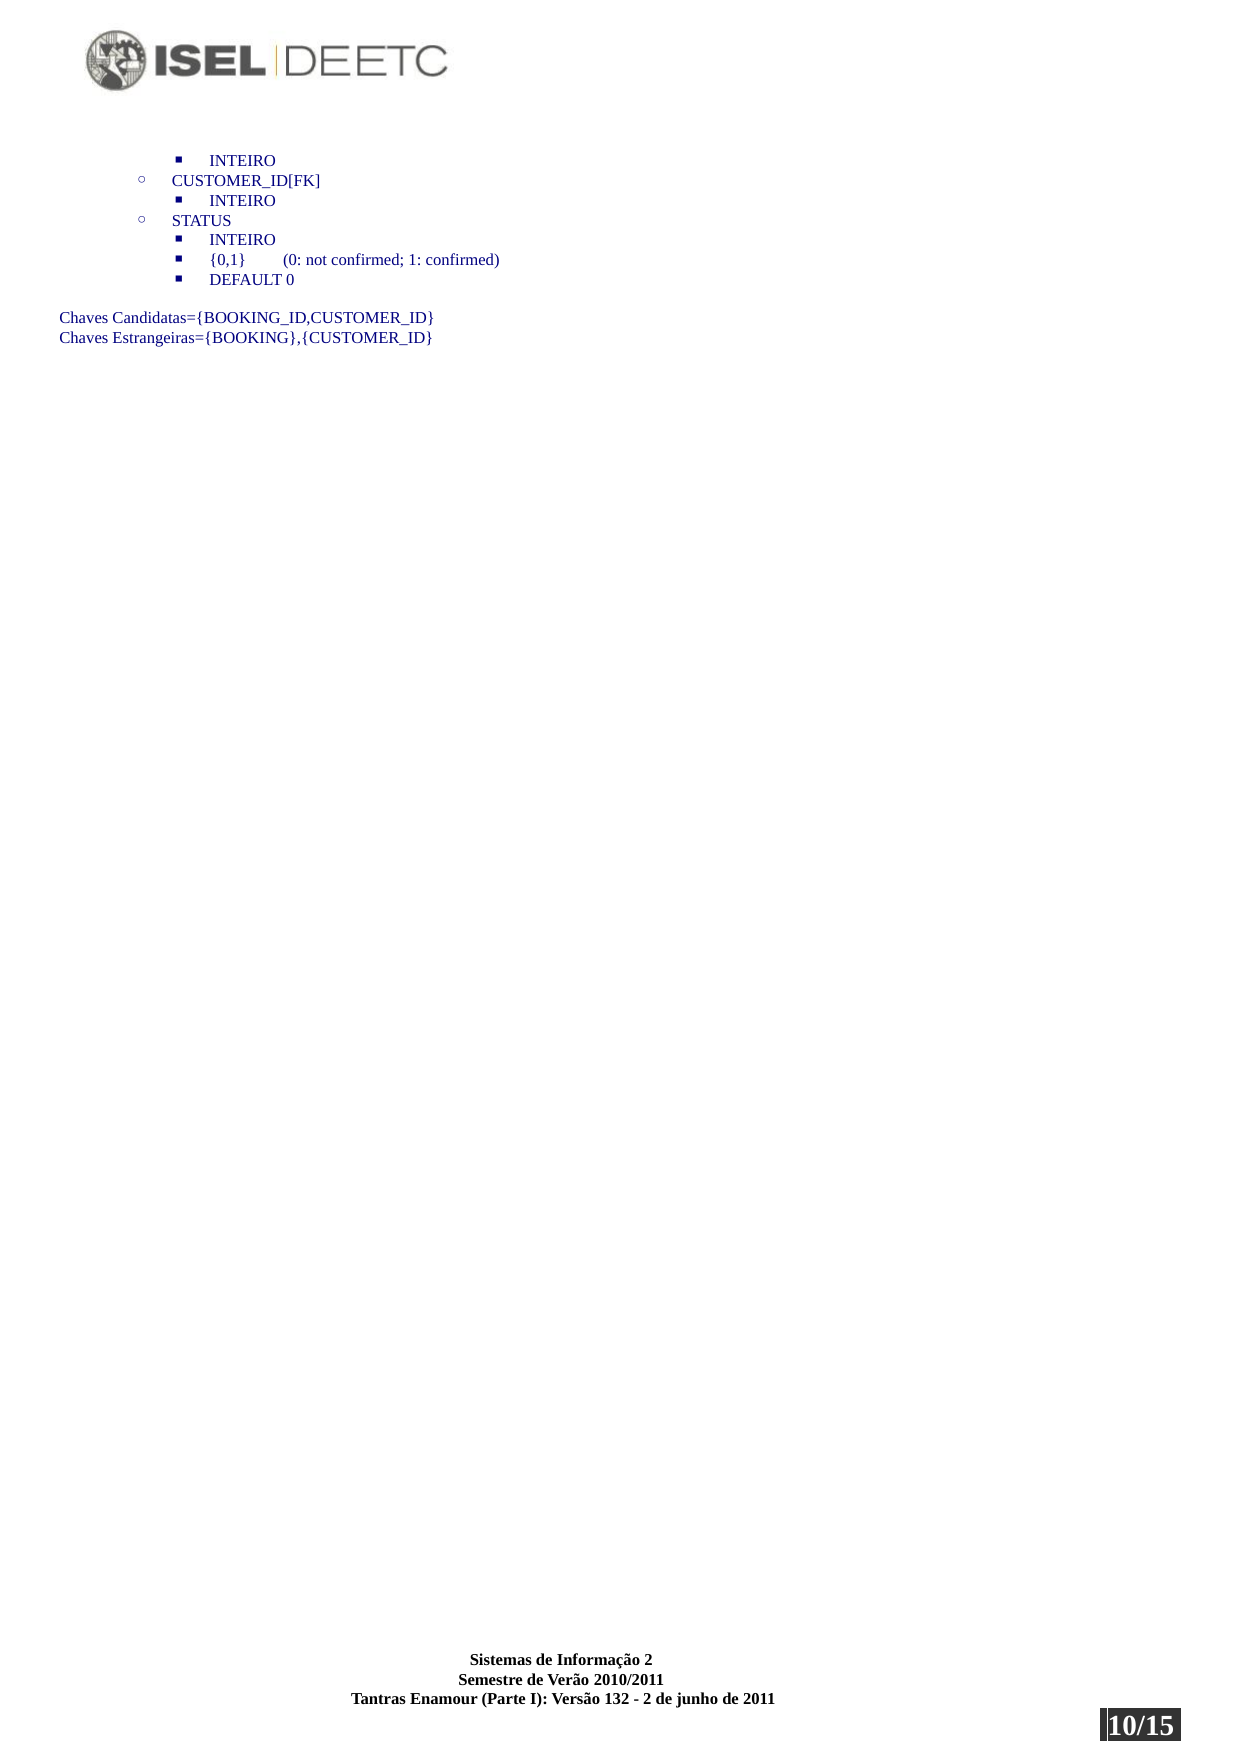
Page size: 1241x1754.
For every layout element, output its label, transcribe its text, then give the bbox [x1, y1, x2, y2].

list DEFAULT 0 [172, 269, 1181, 289]
list {0,1} (0: not confirmed; 1: confirmed) [172, 250, 1181, 269]
list INTEIRO [172, 230, 1181, 250]
picture [76, 15, 478, 116]
list INTEIRO [172, 151, 1181, 171]
text Chaves Candidatas={BOOKING_ID,CUSTOMER_ID} [59, 308, 1181, 327]
list INTEIRO [172, 191, 1181, 210]
list CUSTOMER_ID[FK] [134, 171, 1181, 191]
list STATUS [134, 210, 1181, 230]
text Chaves Estrangeiras={BOOKING},{CUSTOMER_ID} [59, 327, 1181, 347]
